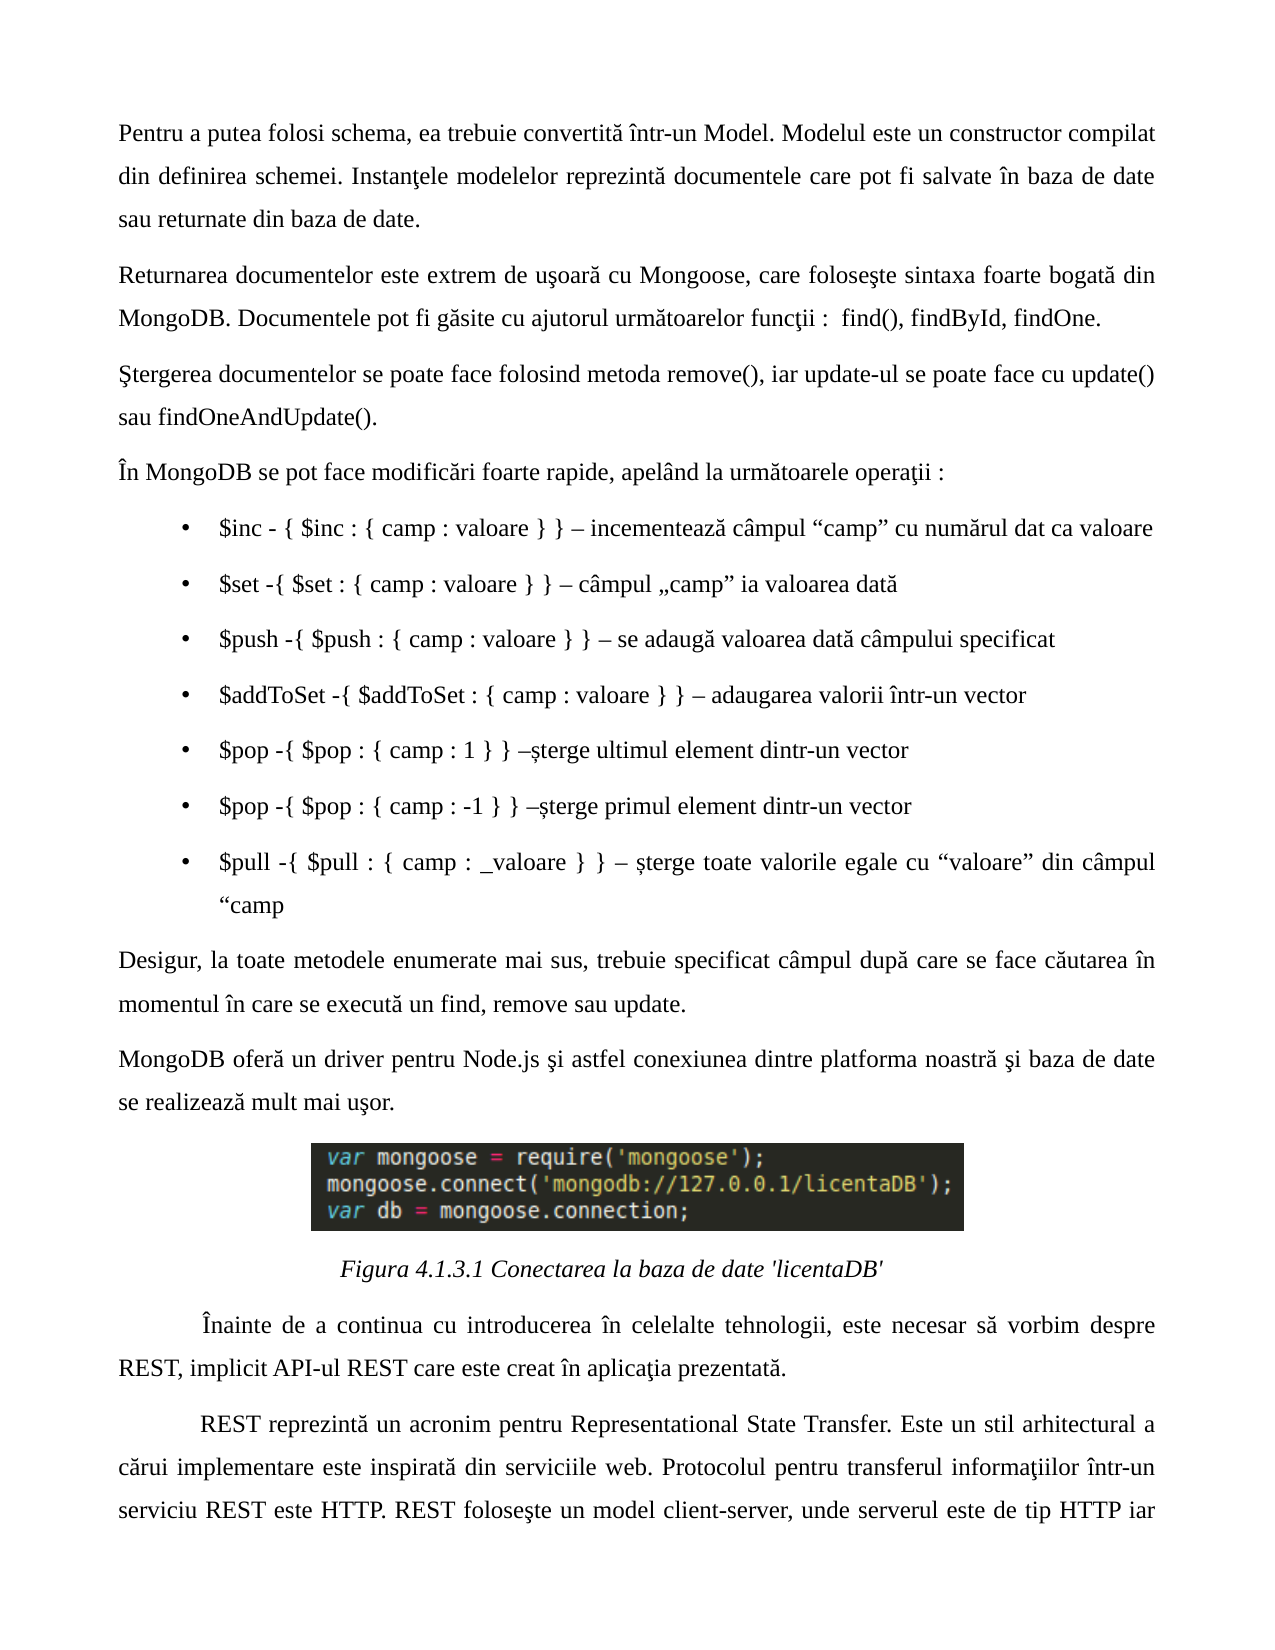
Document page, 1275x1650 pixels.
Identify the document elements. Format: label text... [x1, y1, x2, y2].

list $addToSet -{ $addToSet : { camp : valoare } } – adaugarea valorii într-un vector [181, 680, 1157, 709]
list $pop -{ $pop : { camp : -1 } } –șterge primul element dintr-un vector [181, 791, 1157, 820]
list $push -{ $push : { camp : valoare } } – se adaugă valoarea dată câmpului specificat [181, 624, 1157, 653]
list $pop -{ $pop : { camp : 1 } } –șterge ultimul element dintr-un vector [181, 736, 1157, 764]
picture [311, 1143, 964, 1231]
list $inc - { $inc : { camp : valoare } } – incementează câmpul “camp” cu numărul dat ca valoare [181, 513, 1157, 542]
text Figura 4.1.3.1 Conectarea la baza de date 'licentaDB' [118, 1254, 1157, 1283]
text Înainte de a continua cu introducerea în celelalte tehnologii, este necesar să vorbim despre REST, implicit API-ul REST care este creat în aplicaţia prezentată. [118, 1310, 1157, 1382]
text Returnarea documentelor este extrem de uşoară cu Mongoose, care foloseşte sintaxa foarte bogată din MongoDB. Documentele pot fi găsite cu ajutorul următoarelor funcţii : find(), findById, findOne. [118, 260, 1157, 332]
list $pull -{ $pull : { camp : _valoare } } – șterge toate valorile egale cu “valoare” din câmpul “camp [181, 847, 1157, 919]
text În MongoDB se pot face modificări foarte rapide, apelând la următoarele operaţii : [118, 457, 1157, 486]
list $set -{ $set : { camp : valoare } } – câmpul „camp” ia valoarea dată [181, 569, 1157, 597]
text REST reprezintă un acronim pentru Representational State Transfer. Este un stil arhitectural a cărui implementare este inspirată din serviciile web. Protocolul pentru transferul informaţiilor într-un serviciu REST este HTTP. REST foloseşte un model client-server, unde serverul este de tip HTTP iar [118, 1409, 1157, 1524]
text Pentru a putea folosi schema, ea trebuie convertită într-un Model. Modelul este un constructor compilat din definirea schemei. Instanţele modelelor reprezintă documentele care pot fi salvate în baza de date sau returnate din baza de date. [118, 118, 1157, 233]
text Ştergerea documentelor se poate face folosind metoda remove(), iar update-ul se poate face cu update() sau findOneAndUpdate(). [118, 359, 1157, 431]
text MongoDB oferă un driver pentru Node.js şi astfel conexiunea dintre platforma noastră şi baza de date se realizează mult mai uşor. [118, 1044, 1157, 1116]
text Desigur, la toate metodele enumerate mai sus, trebuie specificat câmpul după care se face căutarea în momentul în care se execută un find, remove sau update. [118, 946, 1157, 1017]
